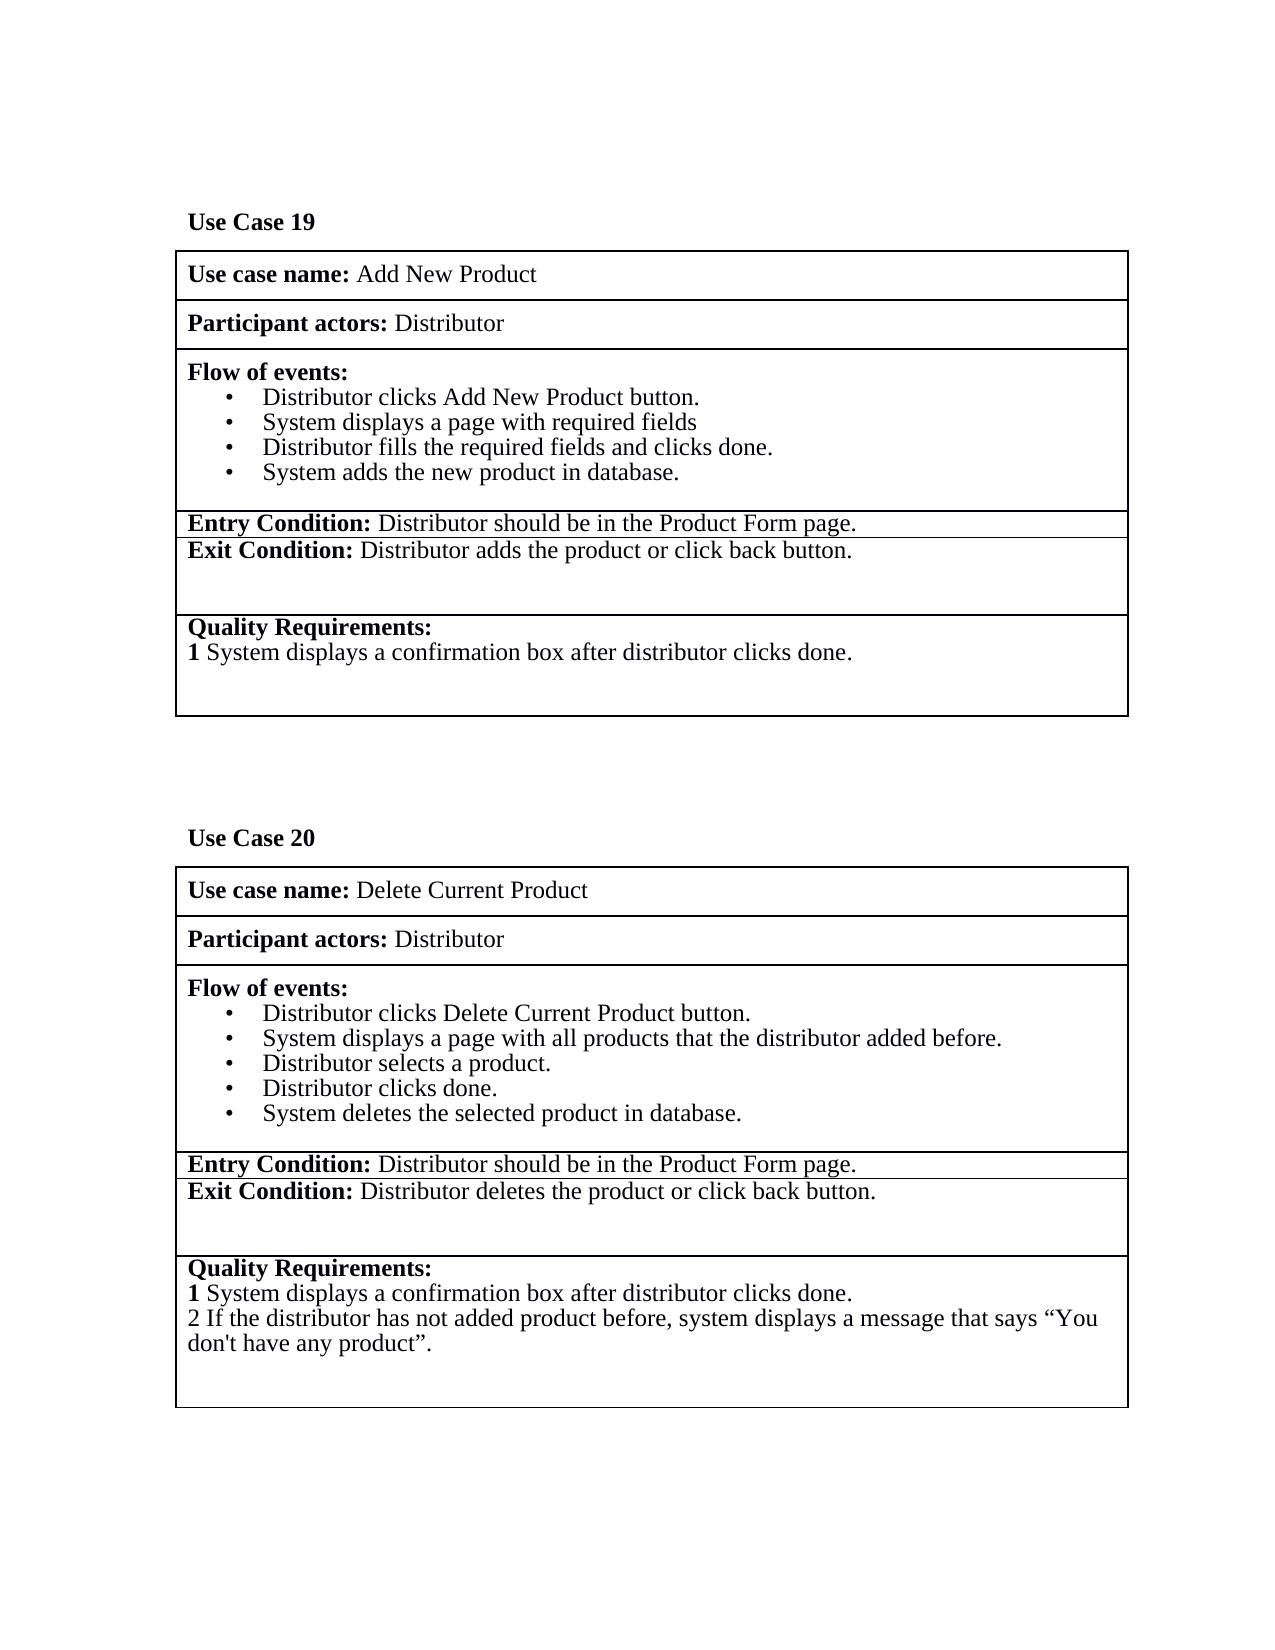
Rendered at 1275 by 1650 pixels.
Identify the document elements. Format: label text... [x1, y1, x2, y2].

text Use Case 20 [187, 816, 1087, 854]
table_cell Entry Condition: Distributor should be in the Product Form page. [177, 1153, 1127, 1178]
table_cell Participant actors: Distributor [177, 917, 1127, 964]
table_cell Participant actors: Distributor [177, 301, 1127, 348]
text Use Case 19 [187, 200, 1087, 237]
table_cell Entry Condition: Distributor should be in the Product Form page. [177, 512, 1127, 536]
table_header Use case name: Delete Current Product [177, 868, 1127, 915]
table_header Use case name: Add New Product [177, 252, 1127, 299]
table_cell Flow of events: Distributor clicks Delete Current Product button. System displays a page with all products that the distributor added before. Distributor selects a product. Distributor clicks done. System deletes the selected product in database. [177, 966, 1127, 1151]
table_cell Quality Requirements: 1 System displays a confirmation box after distributor clicks done. 2 If the distributor has not added product before, system displays a message that says “You don't have any product”. [177, 1257, 1127, 1407]
table_cell Exit Condition: Distributor adds the product or click back button. [177, 538, 1127, 614]
table_cell Exit Condition: Distributor deletes the product or click back button. [177, 1179, 1127, 1255]
table_cell Quality Requirements: 1 System displays a confirmation box after distributor clicks done. [177, 616, 1127, 715]
table_cell Flow of events: Distributor clicks Add New Product button. System displays a page with required fields Distributor fills the required fields and clicks done. System adds the new product in database. [177, 350, 1127, 510]
